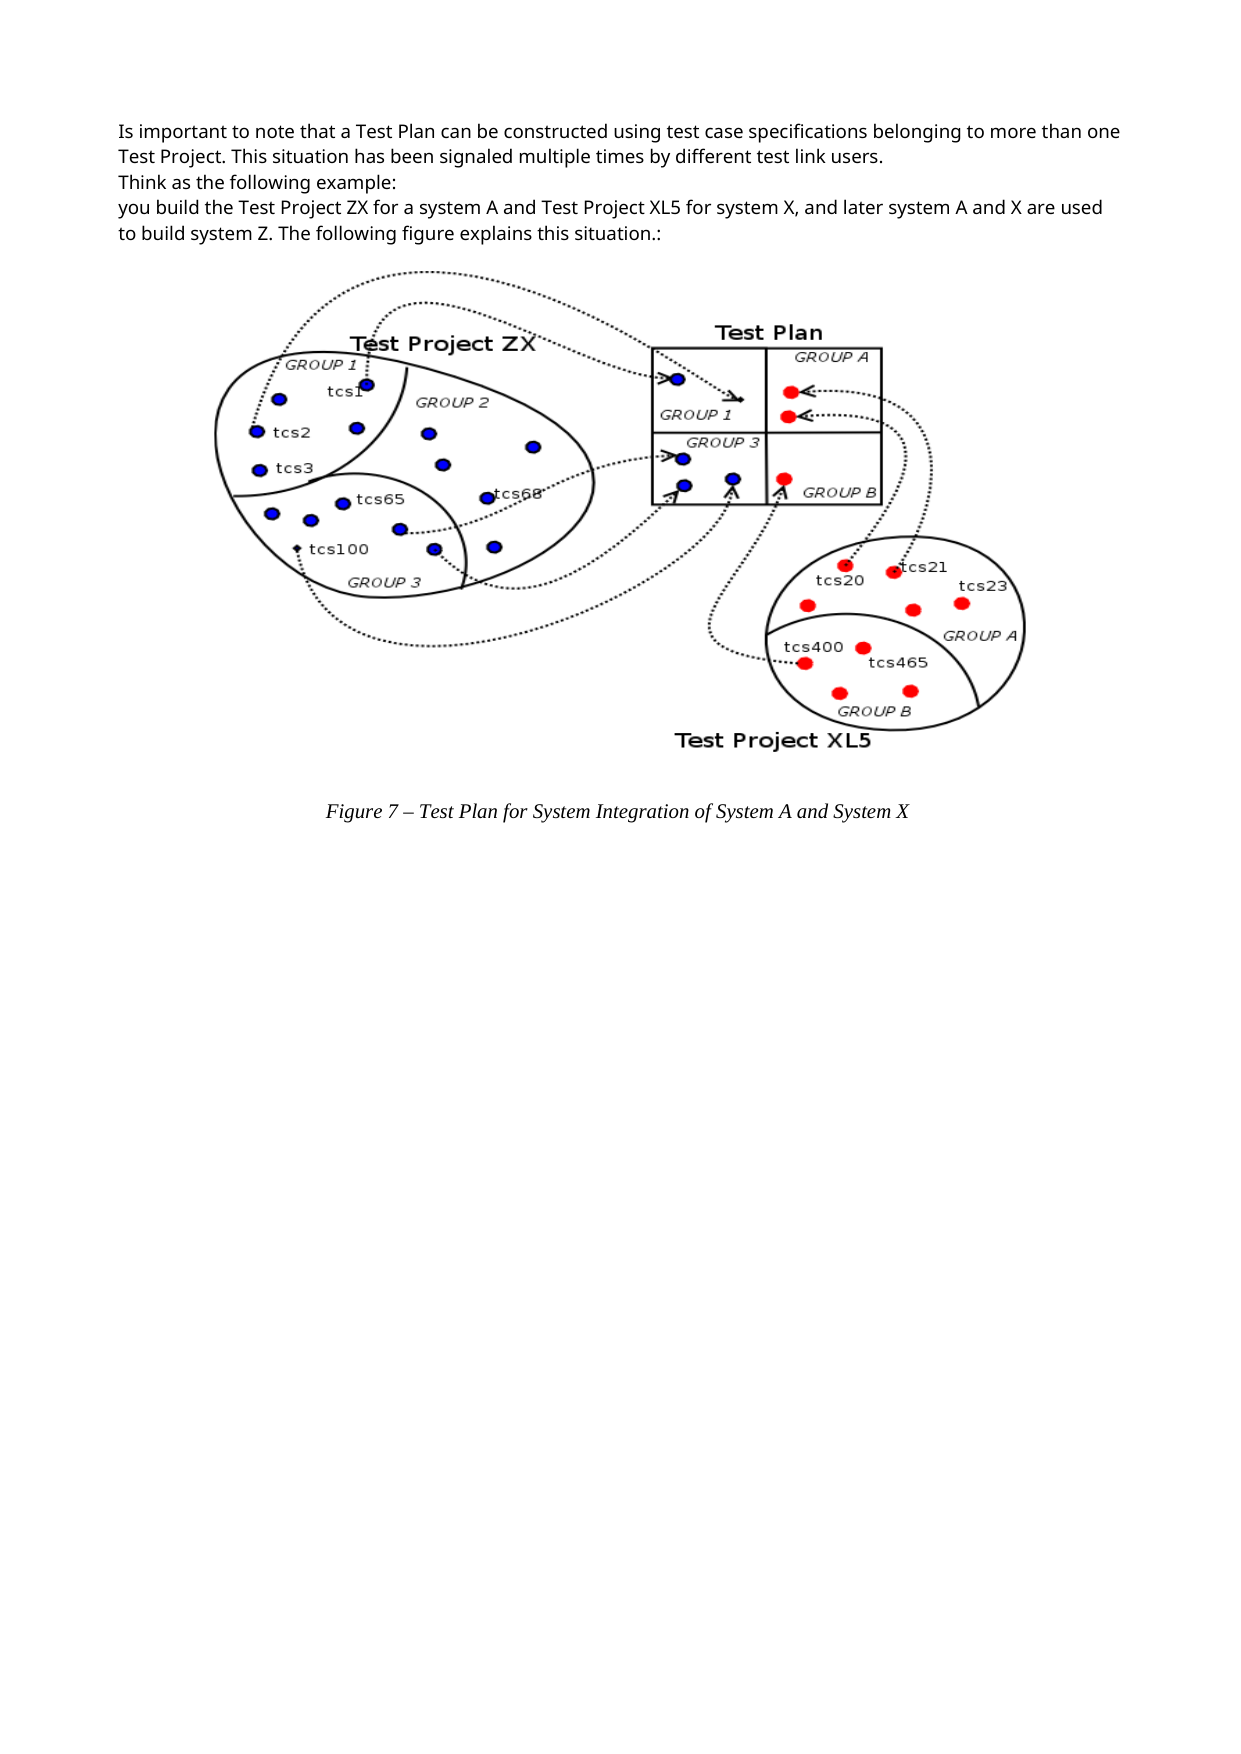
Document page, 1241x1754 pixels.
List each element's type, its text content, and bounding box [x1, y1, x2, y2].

text Figure 7 – Test Plan for System Integration of System A and System X [118, 800, 1122, 823]
text Think as the following example: [118, 169, 1122, 195]
text Is important to note that a Test Plan can be constructed using test case specifications belonging to more than one Test Project. This situation has been signaled multiple times by different test link users. [118, 118, 1122, 169]
picture [214, 271, 1026, 762]
text you build the Test Project ZX for a system A and Test Project XL5 for system X, and later system A and X are used to build system Z. The following figure explains this situation.: [118, 195, 1122, 246]
